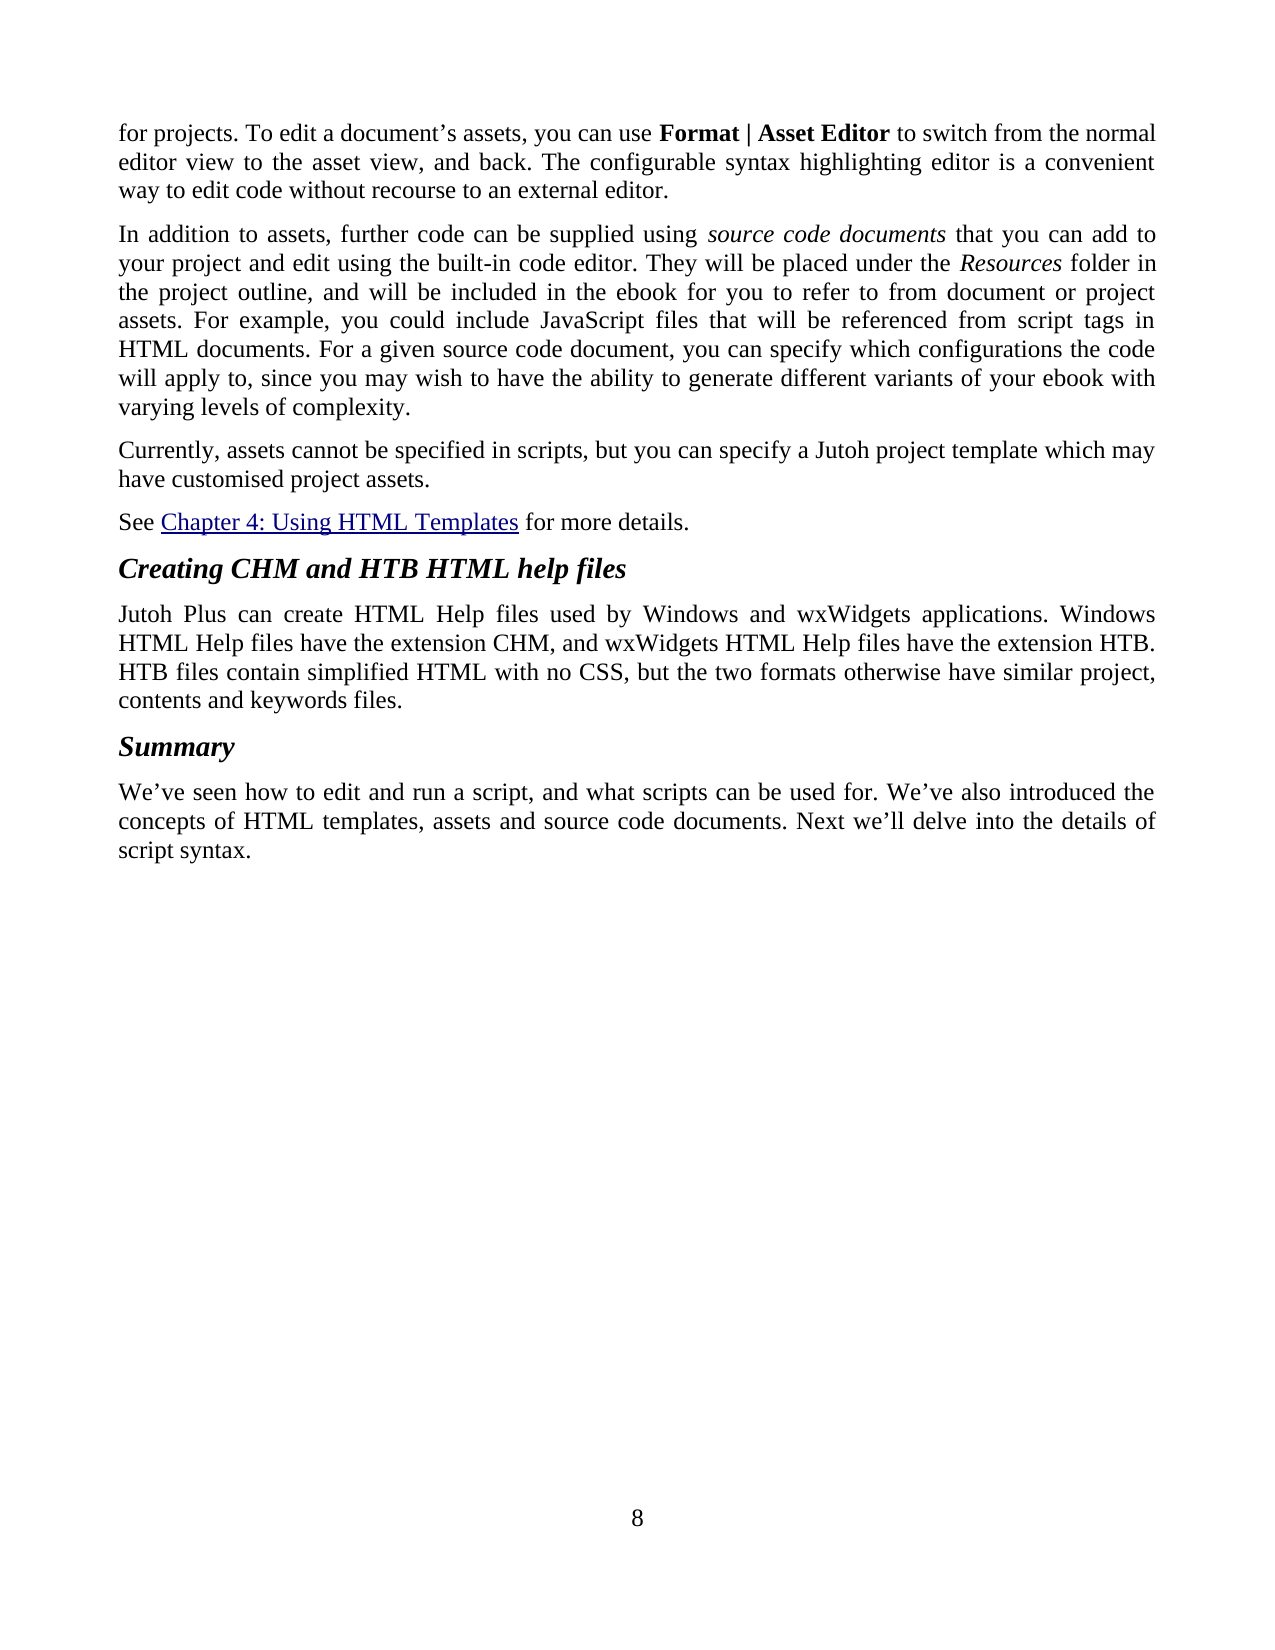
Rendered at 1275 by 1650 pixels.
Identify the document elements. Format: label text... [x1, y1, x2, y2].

subtitle Summary [118, 729, 1157, 763]
subtitle Creating CHM and HTB HTML help files [118, 551, 1157, 584]
text Jutoh Plus can create HTML Help files used by Windows and wxWidgets applications. Windows HTML Help files have the extension CHM, and wxWidgets HTML Help files have the extension HTB. HTB files contain simplified HTML with no CSS, but the two formats otherwise have similar project, contents and keywords files. [118, 599, 1157, 714]
text for projects. To edit a document’s assets, you can use Format | Asset Editor to switch from the normal editor view to the asset view, and back. The configurable syntax highlighting editor is a convenient way to edit code without recourse to an external editor. [118, 118, 1157, 204]
text See Chapter 4: Using HTML Templates for more details. [118, 507, 1157, 536]
text We’ve seen how to edit and run a script, and what scripts can be used for. We’ve also introduced the concepts of HTML templates, assets and source code documents. Next we’ll delve into the details of script syntax. [118, 777, 1157, 864]
text Currently, assets cannot be specified in scripts, but you can specify a Jutoh project template which may have customised project assets. [118, 435, 1157, 493]
text In addition to assets, further code can be supplied using source code documents that you can add to your project and edit using the built-in code editor. They will be placed under the Resources folder in the project outline, and will be included in the ebook for you to refer to from document or project assets. For example, you could include JavaScript files that will be referenced from script tags in HTML documents. For a given source code document, you can specify which configurations the code will apply to, since you may wish to have the ability to generate different variants of your ebook with varying levels of complexity. [118, 219, 1157, 420]
